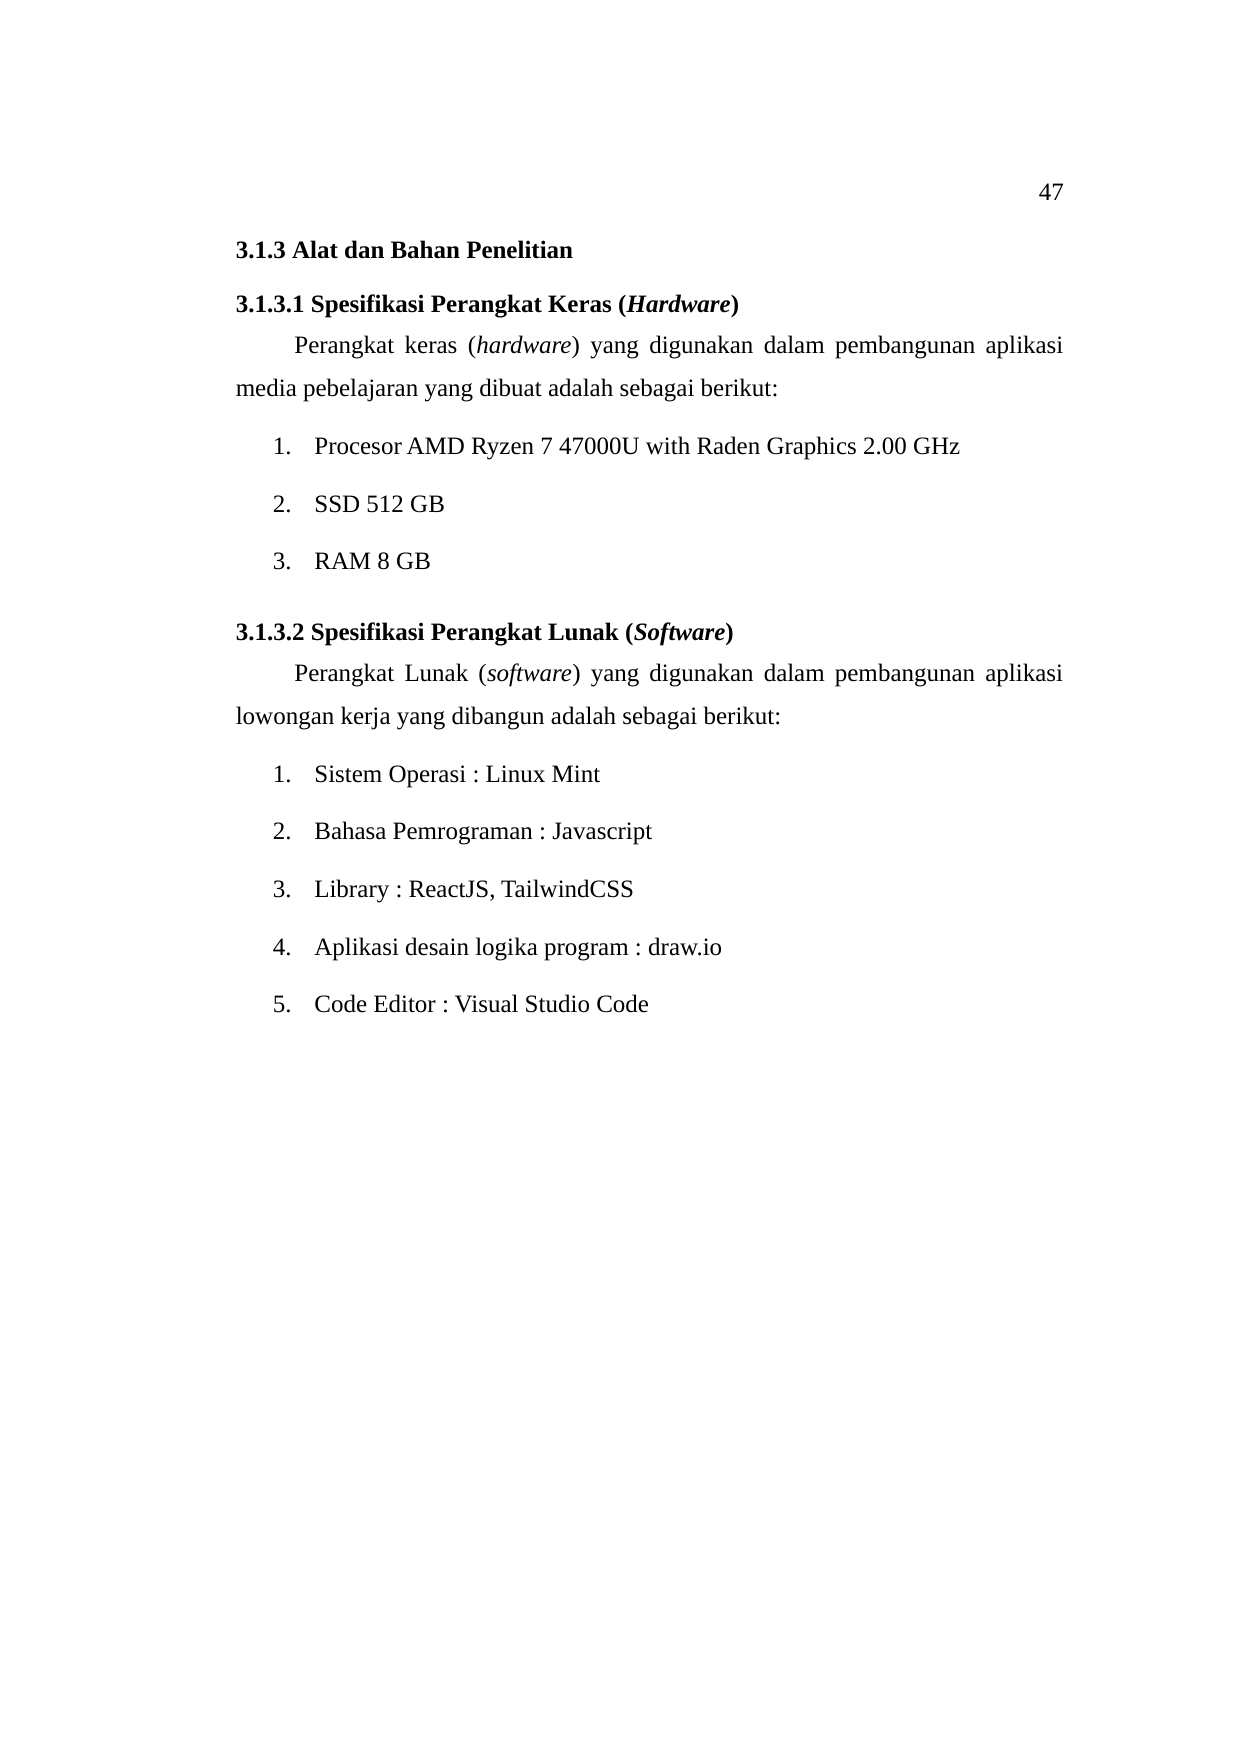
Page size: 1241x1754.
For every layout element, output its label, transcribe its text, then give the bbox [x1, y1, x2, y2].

list RAM 8 GB [273, 546, 1063, 575]
text Perangkat Lunak (software) yang digunakan dalam pembangunan aplikasi lowongan kerja yang dibangun adalah sebagai berikut: [236, 658, 1063, 730]
list Aplikasi desain logika program : draw.io [273, 932, 1063, 961]
subtitle Alat dan Bahan Penelitian [236, 235, 1063, 264]
list Bahasa Pemrograman : Javascript [273, 816, 1063, 845]
list Sistem Operasi : Linux Mint [273, 759, 1063, 787]
text Perangkat keras (hardware) yang digunakan dalam pembangunan aplikasi media pebelajaran yang dibuat adalah sebagai berikut: [236, 330, 1063, 402]
subtitle Spesifikasi Perangkat Lunak (Software) [236, 617, 1063, 645]
list Code Editor : Visual Studio Code [273, 989, 1063, 1018]
list Library : ReactJS, TailwindCSS [273, 874, 1063, 903]
list Procesor AMD Ryzen 7 47000U with Raden Graphics 2.00 GHz [273, 431, 1063, 460]
subtitle Spesifikasi Perangkat Keras (Hardware) [236, 289, 1063, 318]
list SSD 512 GB [273, 489, 1063, 517]
